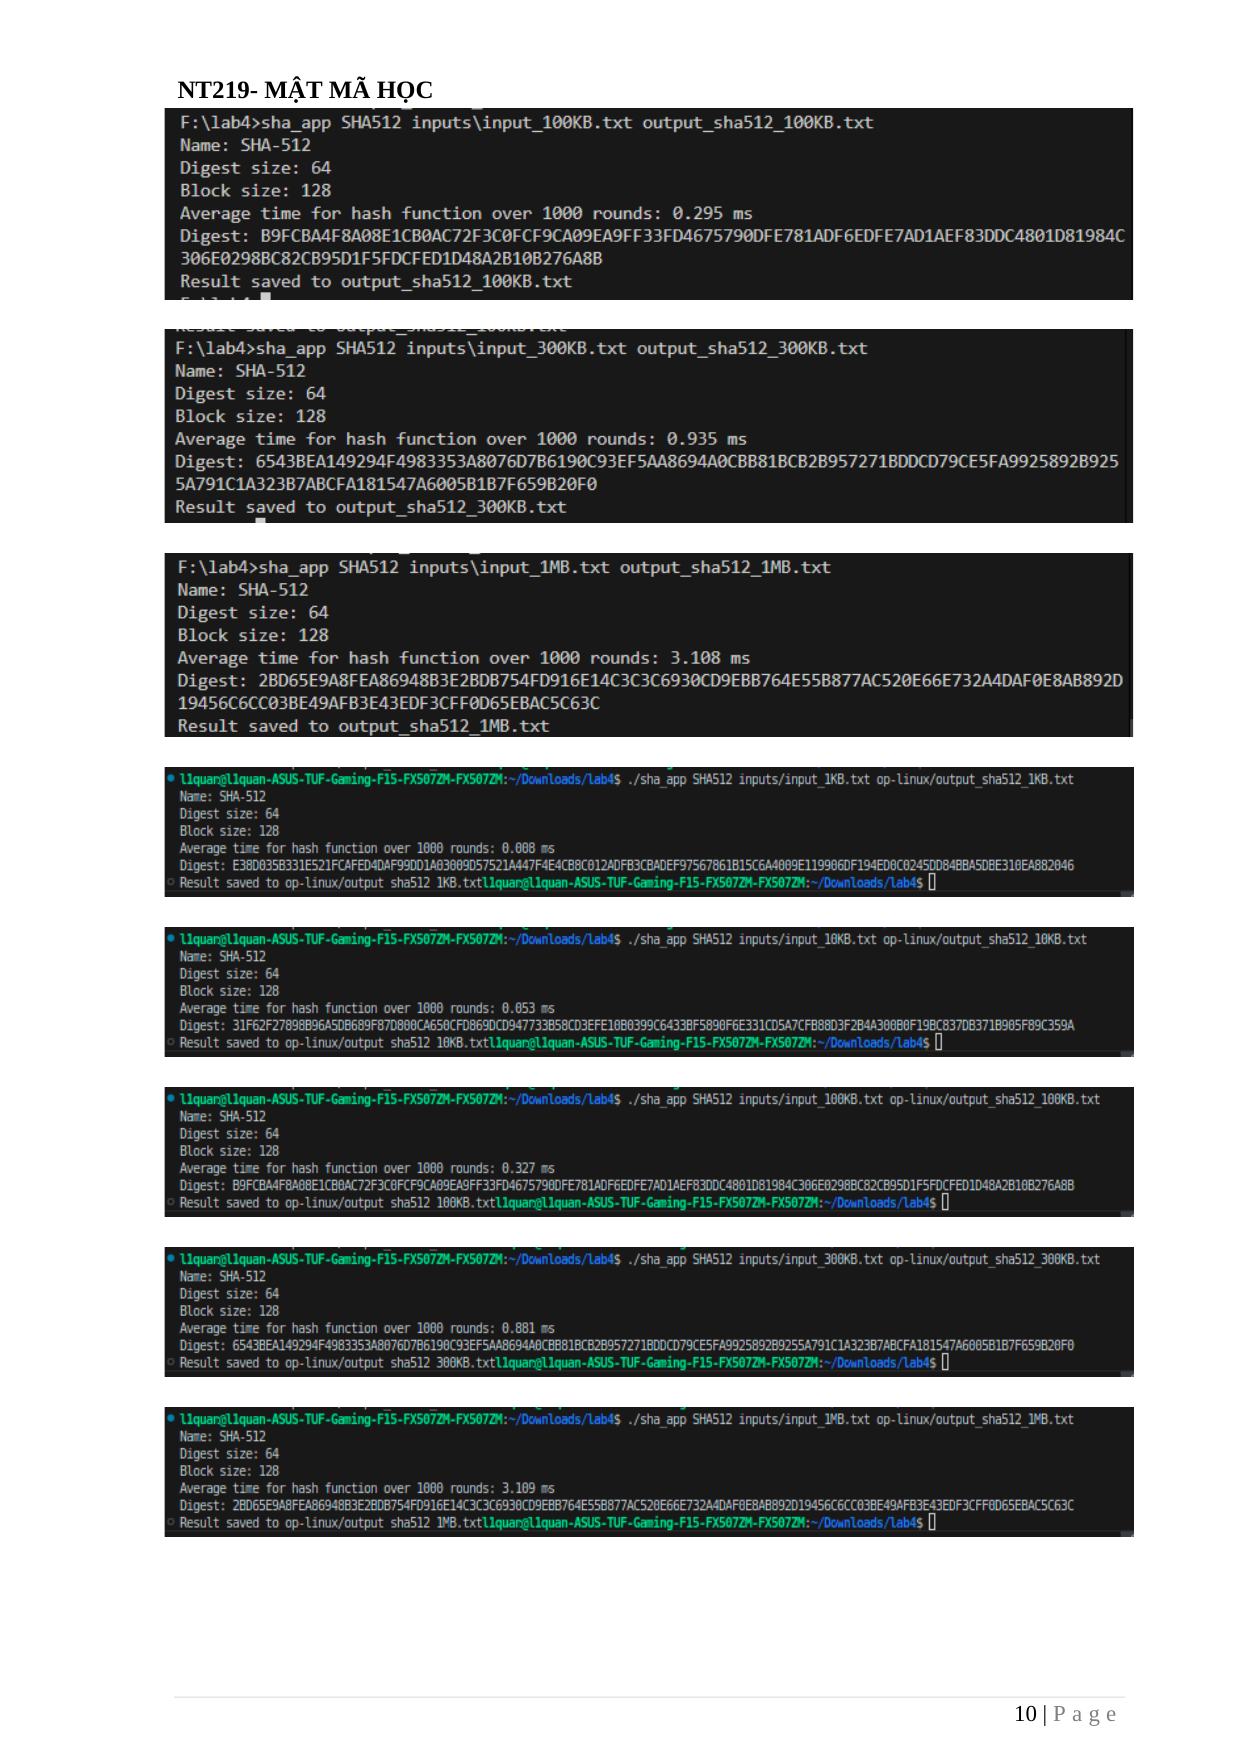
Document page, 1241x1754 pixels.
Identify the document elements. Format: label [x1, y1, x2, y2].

picture [164, 927, 1134, 1057]
picture [164, 108, 1134, 300]
picture [164, 1247, 1134, 1377]
picture [164, 329, 1134, 523]
picture [164, 553, 1134, 737]
picture [164, 1407, 1134, 1537]
picture [164, 767, 1134, 897]
picture [164, 1087, 1134, 1217]
